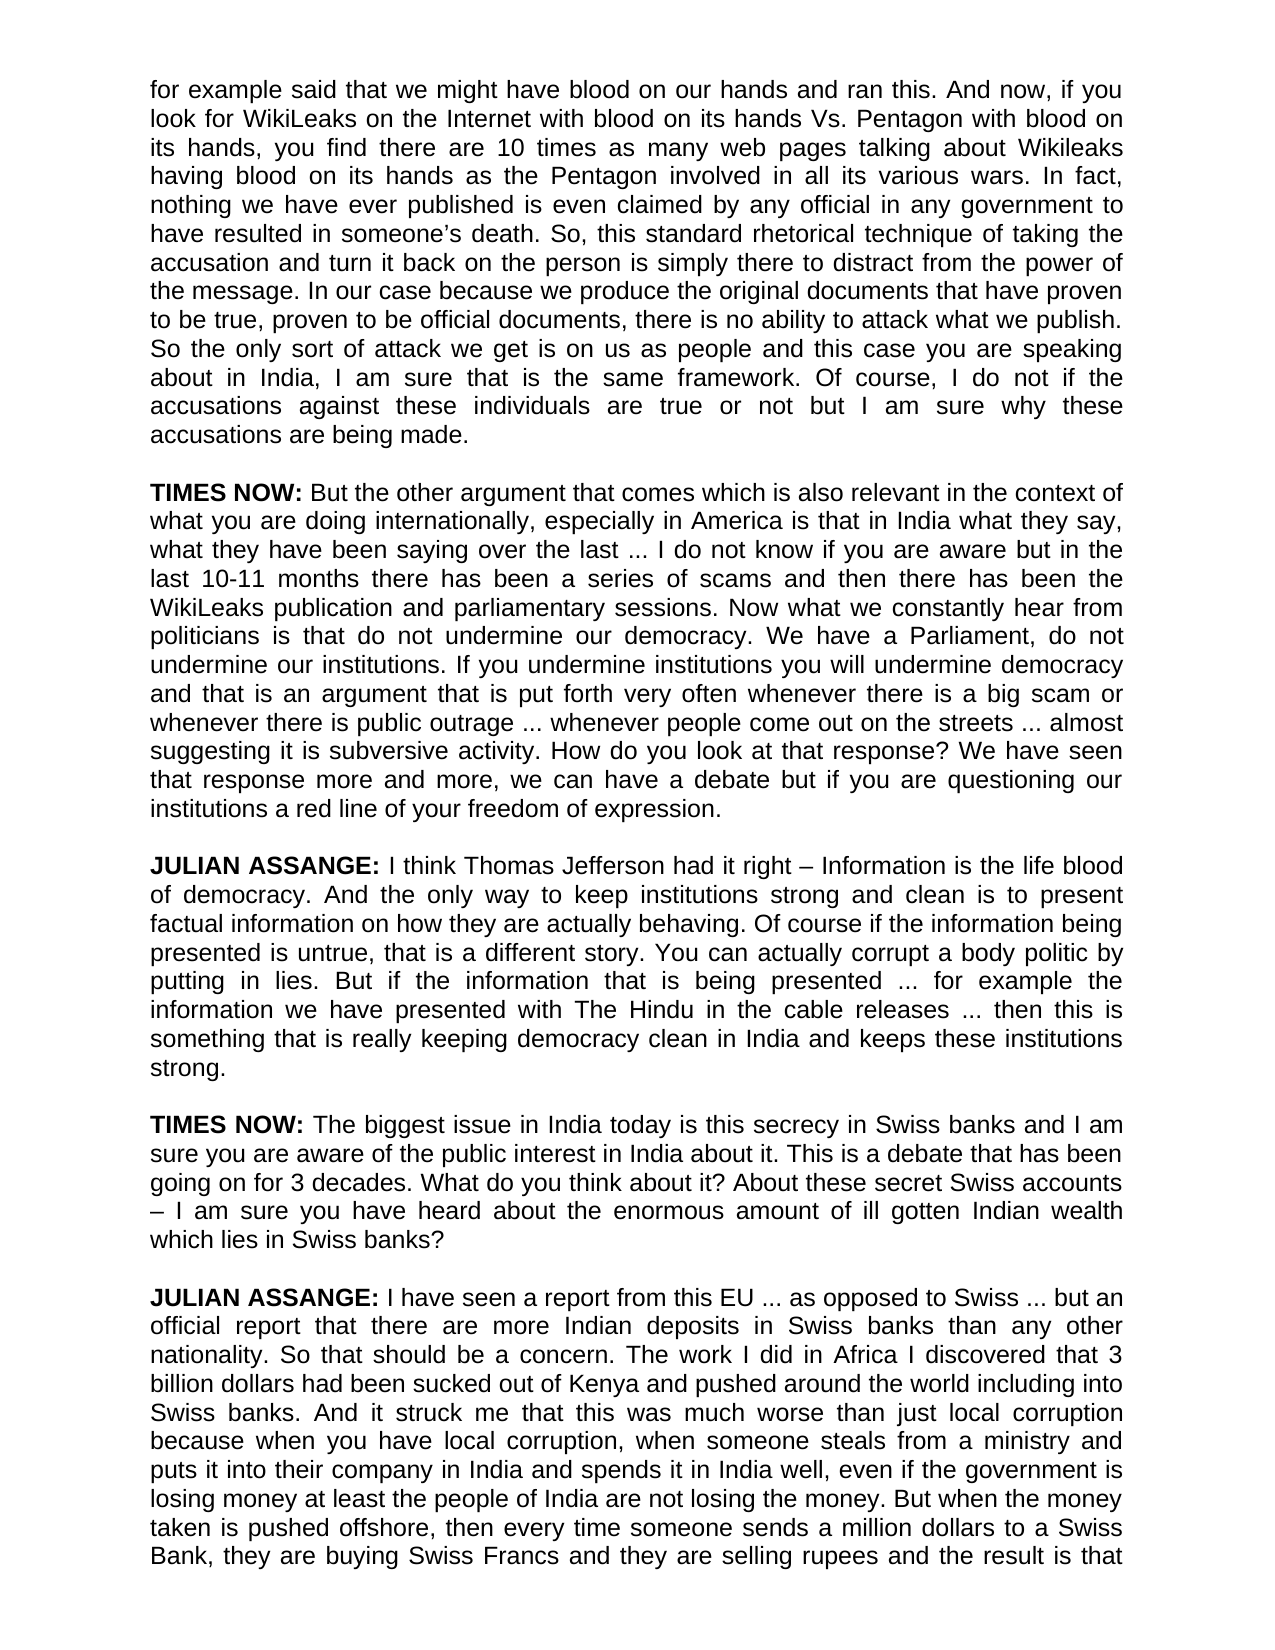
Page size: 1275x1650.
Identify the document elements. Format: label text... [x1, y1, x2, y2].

text TIMES NOW: But the other argument that comes which is also relevant in the context of what you are doing internationally, especially in America is that in India what they say, what they have been saying over the last ... I do not know if you are aware but in the last 10-11 months there has been a series of scams and then there has been the WikiLeaks publication and parliamentary sessions. Now what we constantly hear from politicians is that do not undermine our democracy. We have a Parliament, do not undermine our institutions. If you undermine institutions you will undermine democracy and that is an argument that is put forth very often whenever there is a big scam or whenever there is public outrage ... whenever people come out on the streets ... almost suggesting it is subversive activity. How do you look at that response? We have seen that response more and more, we can have a debate but if you are questioning our institutions a red line of your freedom of expression. [150, 477, 1125, 822]
text TIMES NOW: The biggest issue in India today is this secrecy in Swiss banks and I am sure you are aware of the public interest in India about it. This is a debate that has been going on for 3 decades. What do you think about it? About these secret Swiss accounts – I am sure you have heard about the enormous amount of ill gotten Indian wealth which lies in Swiss banks? [150, 1110, 1125, 1254]
text JULIAN ASSANGE: I think Thomas Jefferson had it right – Information is the life blood of democracy. And the only way to keep institutions strong and clean is to present factual information on how they are actually behaving. Of course if the information being presented is untrue, that is a different story. You can actually corrupt a body politic by putting in lies. But if the information that is being presented ... for example the information we have presented with The Hindu in the cable releases ... then this is something that is really keeping democracy clean in India and keeps these institutions strong. [150, 851, 1125, 1081]
text for example said that we might have blood on our hands and ran this. And now, if you look for WikiLeaks on the Internet with blood on its hands Vs. Pentagon with blood on its hands, you find there are 10 times as many web pages talking about Wikileaks having blood on its hands as the Pentagon involved in all its various wars. In fact, nothing we have ever published is even claimed by any official in any government to have resulted in someone’s death. So, this standard rhetorical technique of taking the accusation and turn it back on the person is simply there to distract from the power of the message. In our case because we produce the original documents that have proven to be true, proven to be official documents, there is no ability to attack what we publish. So the only sort of attack we get is on us as people and this case you are speaking about in India, I am sure that is the same framework. Of course, I do not if the accusations against these individuals are true or not but I am sure why these accusations are being made. [150, 75, 1125, 449]
text JULIAN ASSANGE: I have seen a report from this EU ... as opposed to Swiss ... but an official report that there are more Indian deposits in Swiss banks than any other nationality. So that should be a concern. The work I did in Africa I discovered that 3 billion dollars had been sucked out of Kenya and pushed around the world including into Swiss banks. And it struck me that this was much worse than just local corruption because when you have local corruption, when someone steals from a ministry and puts it into their company in India and spends it in India well, even if the government is losing money at least the people of India are not losing the money. But when the money taken is pushed offshore, then every time someone sends a million dollars to a Swiss Bank, they are buying Swiss Francs and they are selling rupees and the result is that [150, 1282, 1125, 1570]
